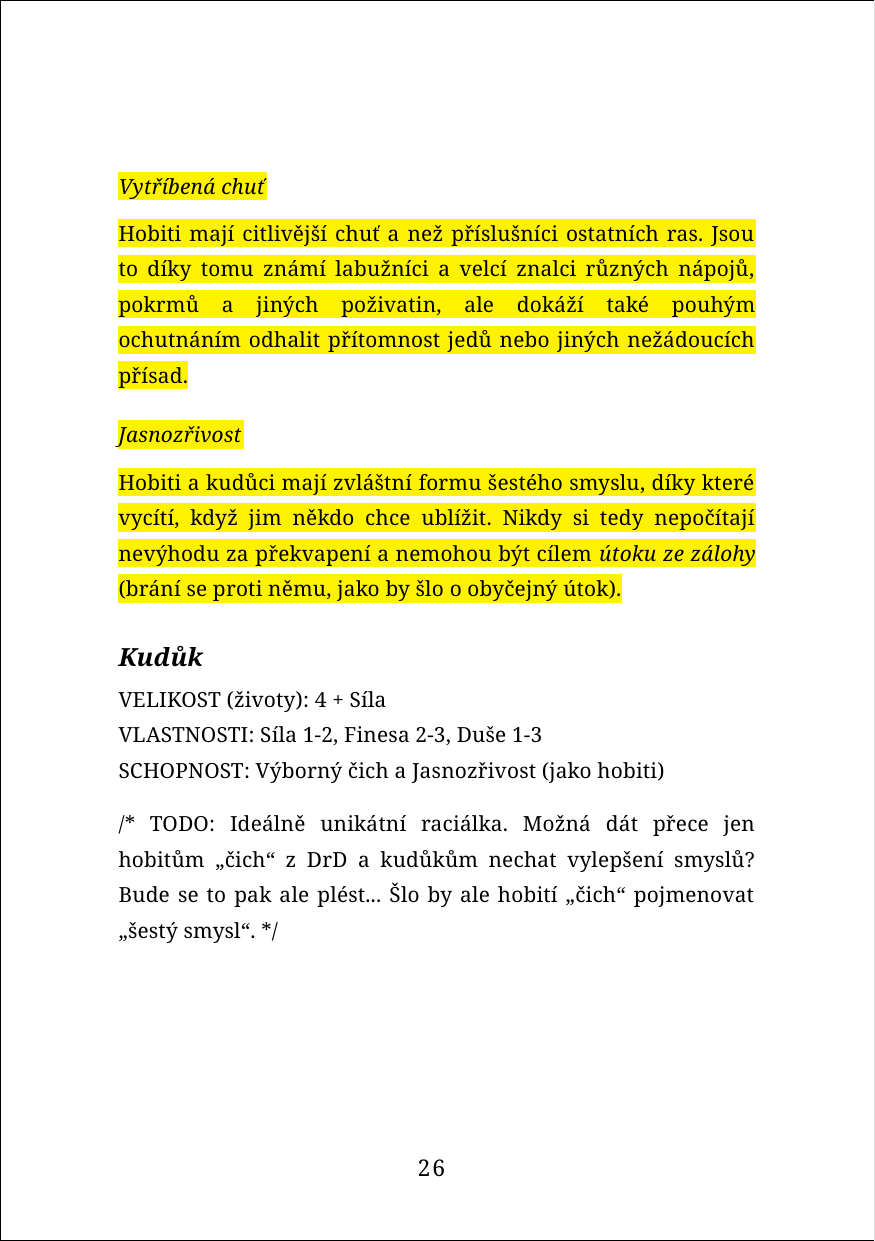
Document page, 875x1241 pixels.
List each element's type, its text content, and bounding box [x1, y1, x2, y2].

text Hobiti mají citlivější chuť a než příslušníci ostatních ras. Jsou to díky tomu známí labužníci a velcí znalci různých nápojů, pokrmů a jiných poživatin, ale dokáží také pouhým ochutnáním odhalit přítomnost jedů nebo jiných nežádoucích přísad. [118, 219, 756, 389]
text Jasnozřivost [118, 420, 756, 449]
text /* TODO: Ideálně unikátní raciálka. Možná dát přece jen hobitům „čich“ z DrD a kudůkům nechat vylepšení smyslů? Bude se to pak ale plést... Šlo by ale hobití „čich“ pojmenovat „šestý smysl“. */ [118, 809, 756, 944]
text Vytříbená chuť [118, 172, 756, 200]
text Hobiti a kudůci mají zvláštní formu šestého smyslu, díky které vycítí, když jim někdo chce ublížit. Nikdy si tedy nepočítají nevýhodu za překvapení a nemohou být cílem útoku ze zálohy (brání se proti němu, jako by šlo o obyčejný útok). [118, 468, 756, 603]
subtitle Kudůk [118, 639, 756, 673]
text VELIKOST (životy): 4 + Síla VLASTNOSTI: Síla 1-2, Finesa 2-3, Duše 1-3 SCHOPNOST: Výborný čich a Jasnozřivost (jako hobiti) [118, 685, 756, 784]
